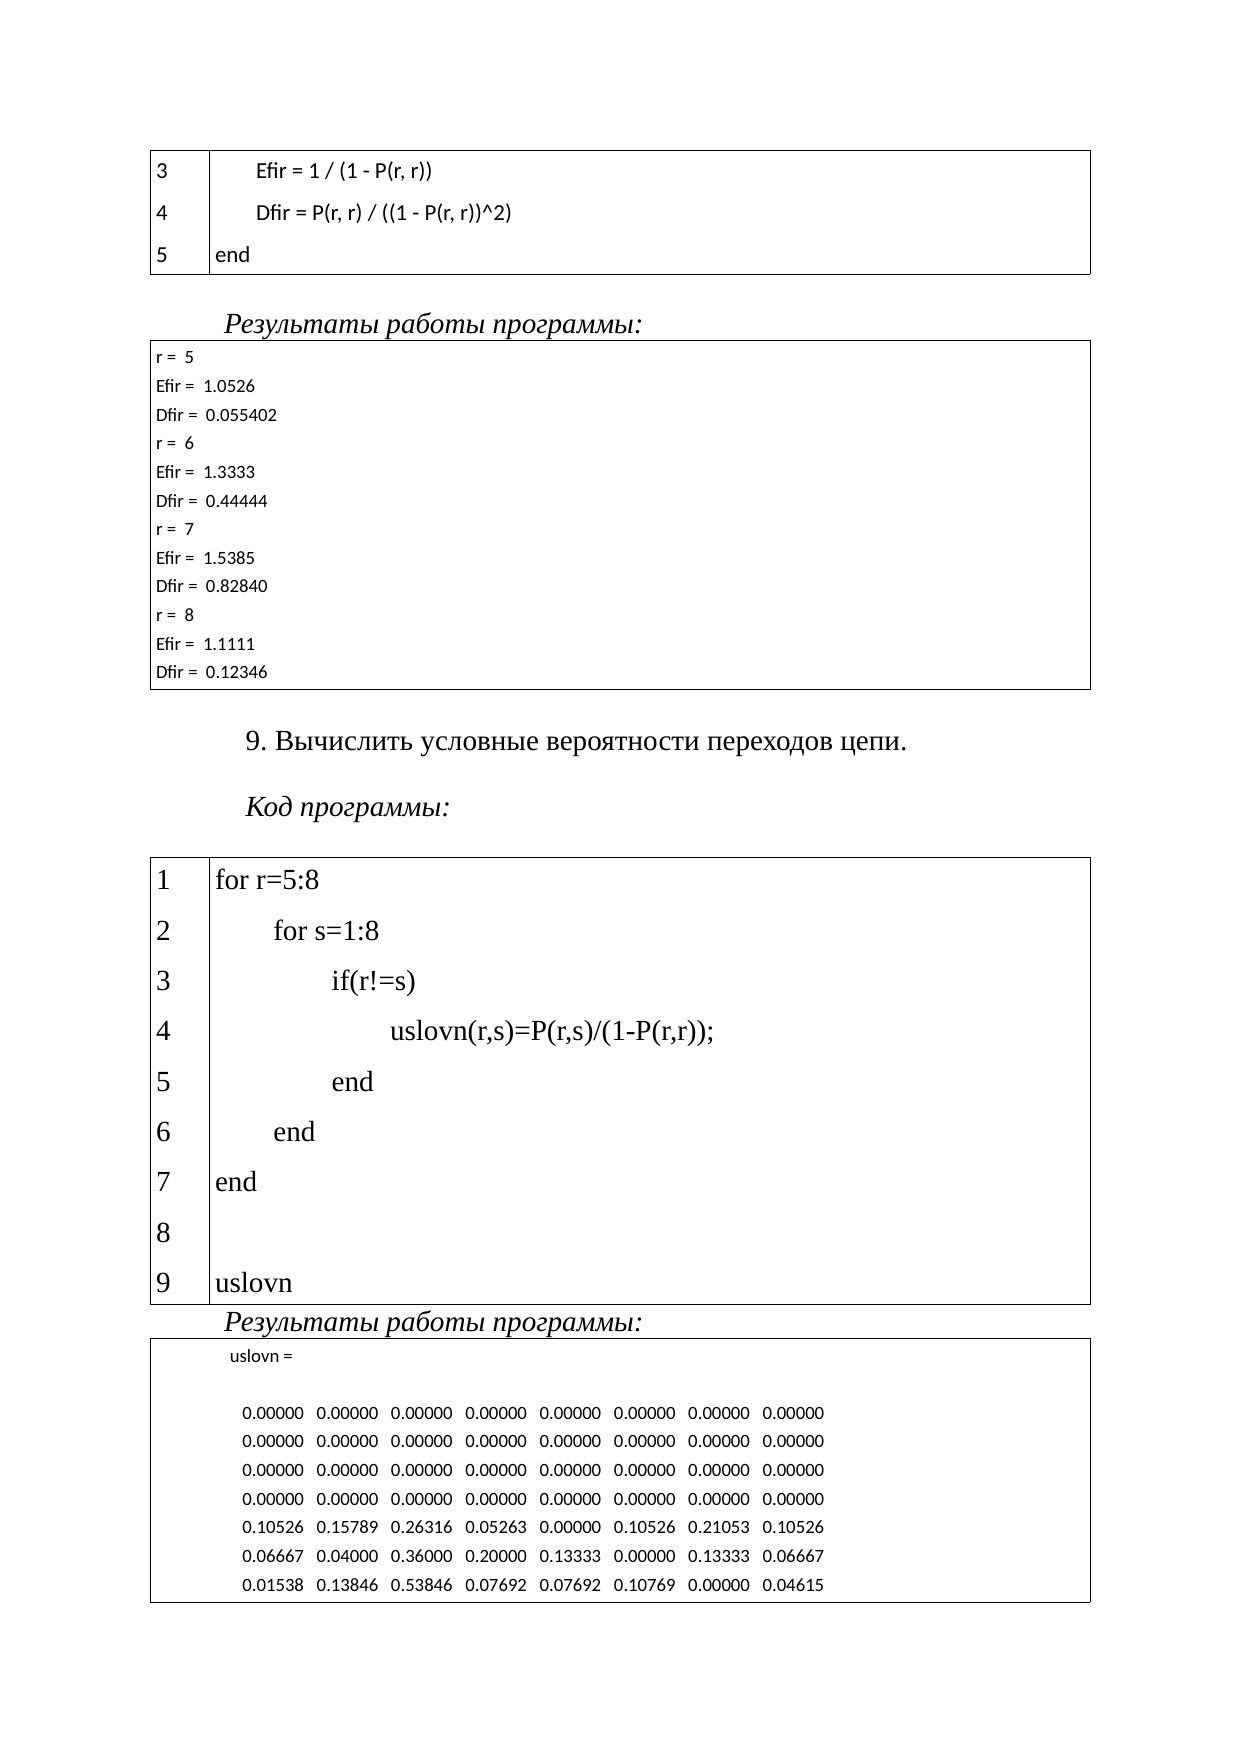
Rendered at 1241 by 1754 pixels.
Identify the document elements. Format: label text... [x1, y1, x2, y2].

table_header Efir = 1 / (1 - P(r, r)) Dfir = P(r, r) / ((1 - P(r, r))^2) end [210, 151, 1090, 273]
table_header r = 5 Efir = 1.0526 Dfir = 0.055402 r = 6 Efir = 1.3333 Dfir = 0.44444 r = 7 Efir = 1.5385 Dfir = 0.82840 r = 8 Efir = 1.1111 Dfir = 0.12346 [151, 341, 1090, 689]
table_header 1 2 3 4 5 6 7 8 9 [151, 858, 209, 1304]
text Код программы: [150, 789, 1090, 823]
table_header uslovn = 0.00000 0.00000 0.00000 0.00000 0.00000 0.00000 0.00000 0.00000 0.00000 0.00000 0.00000 0.00000 0.00000 0.00000 0.00000 0.00000 0.00000 0.00000 0.00000 0.00000 0.00000 0.00000 0.00000 0.00000 0.00000 0.00000 0.00000 0.00000 0.00000 0.00000 0.00000 0.00000 0.10526 0.15789 0.26316 0.05263 0.00000 0.10526 0.21053 0.10526 0.06667 0.04000 0.36000 0.20000 0.13333 0.00000 0.13333 0.06667 0.01538 0.13846 0.53846 0.07692 0.07692 0.10769 0.00000 0.04615 [151, 1339, 1090, 1602]
text Результаты работы программы: [150, 1305, 1090, 1338]
text 9. Вычислить условные вероятности переходов цепи. [150, 723, 1090, 757]
table_header for r=5:8 for s=1:8 if(r!=s) uslovn(r,s)=P(r,s)/(1-P(r,r)); end end end uslovn [210, 858, 1090, 1304]
table_header 3 4 5 [151, 151, 209, 273]
text Результаты работы программы: [150, 306, 1090, 340]
